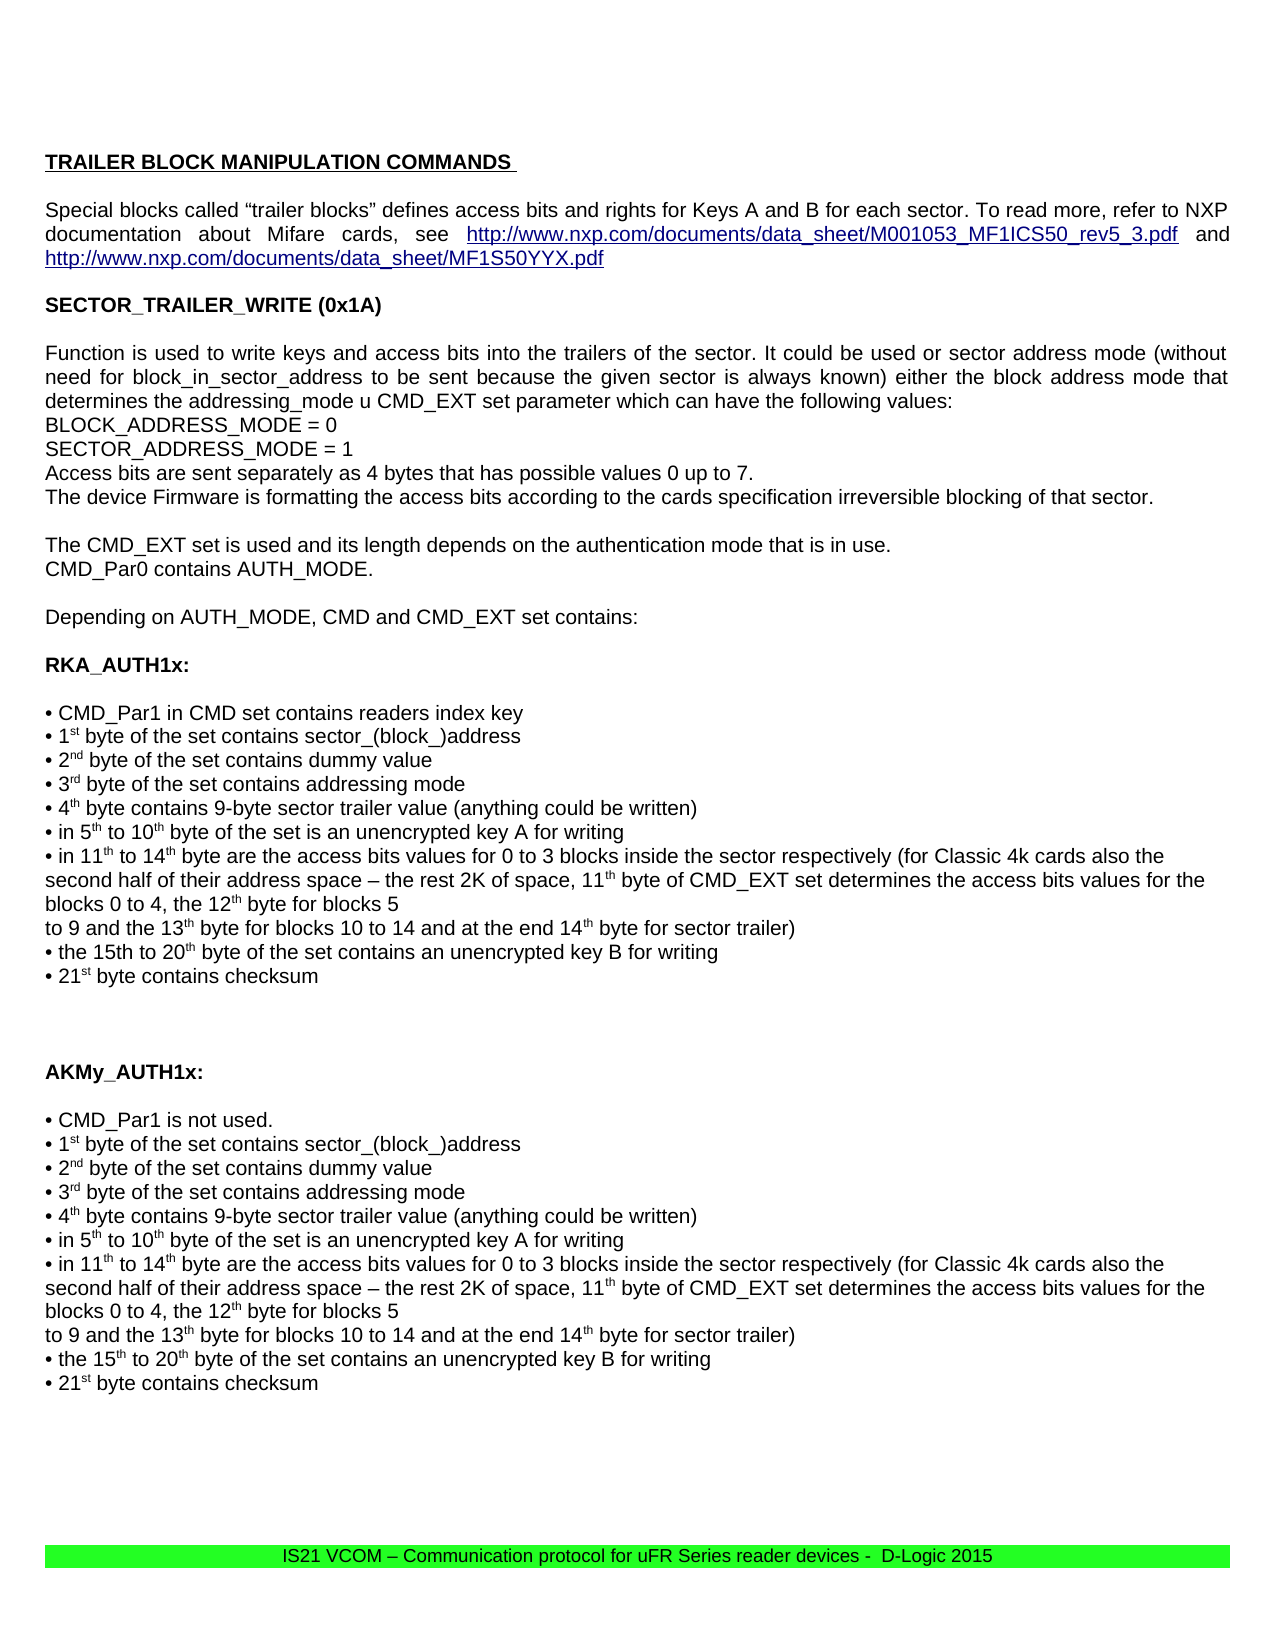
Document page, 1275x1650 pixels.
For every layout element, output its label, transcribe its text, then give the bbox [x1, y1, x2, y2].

text • 21st byte contains checksum [45, 1371, 1230, 1395]
text • 4th byte contains 9-byte sector trailer value (anything could be written) [45, 1203, 1230, 1227]
text • CMD_Par1 in CMD set contains readers index key [45, 700, 1230, 724]
text • the 15th to 20th byte of the set contains an unencrypted key B for writing [45, 940, 1230, 964]
text • CMD_Par1 is not used. [45, 1108, 1230, 1132]
text Special blocks called “trailer blocks” defines access bits and rights for Keys A and B for each sector. To read more, refer to NXP documentation about Mifare cards, see http://www.nxp.com/documents/data_sheet/M001053_MF1ICS50_rev5_3.pdf and http://www.nxp.com/documents/data_sheet/MF1S50YYX.pdf [45, 198, 1230, 269]
text • 21st byte contains checksum [45, 964, 1230, 988]
text • 1st byte of the set contains sector_(block_)address [45, 1132, 1230, 1156]
text • in 11th to 14th byte are the access bits values for 0 to 3 blocks inside the sector respectively (for Classic 4k cards also the second half of their address space – the rest 2K of space, 11th byte of CMD_EXT set determines the access bits values for the blocks 0 to 4, the 12th byte for blocks 5 [45, 1251, 1230, 1323]
text AKMy_AUTH1x: [45, 1060, 1230, 1084]
text CMD_Par0 contains AUTH_MODE. [45, 557, 1230, 581]
text BLOCK_ADDRESS_MODE = 0 [45, 413, 1230, 437]
text • 1st byte of the set contains sector_(block_)address [45, 724, 1230, 748]
text SECTOR_ADDRESS_MODE = 1 [45, 437, 1230, 461]
text • the 15th to 20th byte of the set contains an unencrypted key B for writing [45, 1347, 1230, 1371]
text The device Firmware is formatting the access bits according to the cards specification irreversible blocking of that sector. [45, 485, 1230, 509]
text TRAILER BLOCK MANIPULATION COMMANDS [45, 150, 1230, 174]
text • in 5th to 10th byte of the set is an unencrypted key A for writing [45, 1227, 1230, 1251]
text • 2nd byte of the set contains dummy value [45, 1156, 1230, 1179]
text to 9 and the 13th byte for blocks 10 to 14 and at the end 14th byte for sector trailer) [45, 1323, 1230, 1347]
text • 3rd byte of the set contains addressing mode [45, 1179, 1230, 1203]
text The CMD_EXT set is used and its length depends on the authentication mode that is in use. [45, 533, 1230, 557]
text Depending on AUTH_MODE, CMD and CMD_EXT set contains: [45, 604, 1230, 628]
text Function is used to write keys and access bits into the trailers of the sector. It could be used or sector address mode (without need for block_in_sector_address to be sent because the given sector is always known) either the block address mode that determines the addressing_mode u CMD_EXT set parameter which can have the following values: [45, 341, 1230, 413]
text • in 11th to 14th byte are the access bits values for 0 to 3 blocks inside the sector respectively (for Classic 4k cards also the second half of their address space – the rest 2K of space, 11th byte of CMD_EXT set determines the access bits values for the blocks 0 to 4, the 12th byte for blocks 5 [45, 844, 1230, 916]
text SECTOR_TRAILER_WRITE (0x1A) [45, 293, 1230, 317]
text • 2nd byte of the set contains dummy value [45, 748, 1230, 772]
text RKA_AUTH1x: [45, 652, 1230, 676]
text • 4th byte contains 9-byte sector trailer value (anything could be written) [45, 796, 1230, 820]
text to 9 and the 13th byte for blocks 10 to 14 and at the end 14th byte for sector trailer) [45, 916, 1230, 940]
text • in 5th to 10th byte of the set is an unencrypted key A for writing [45, 820, 1230, 844]
text • 3rd byte of the set contains addressing mode [45, 772, 1230, 796]
text Access bits are sent separately as 4 bytes that has possible values 0 up to 7. [45, 461, 1230, 485]
